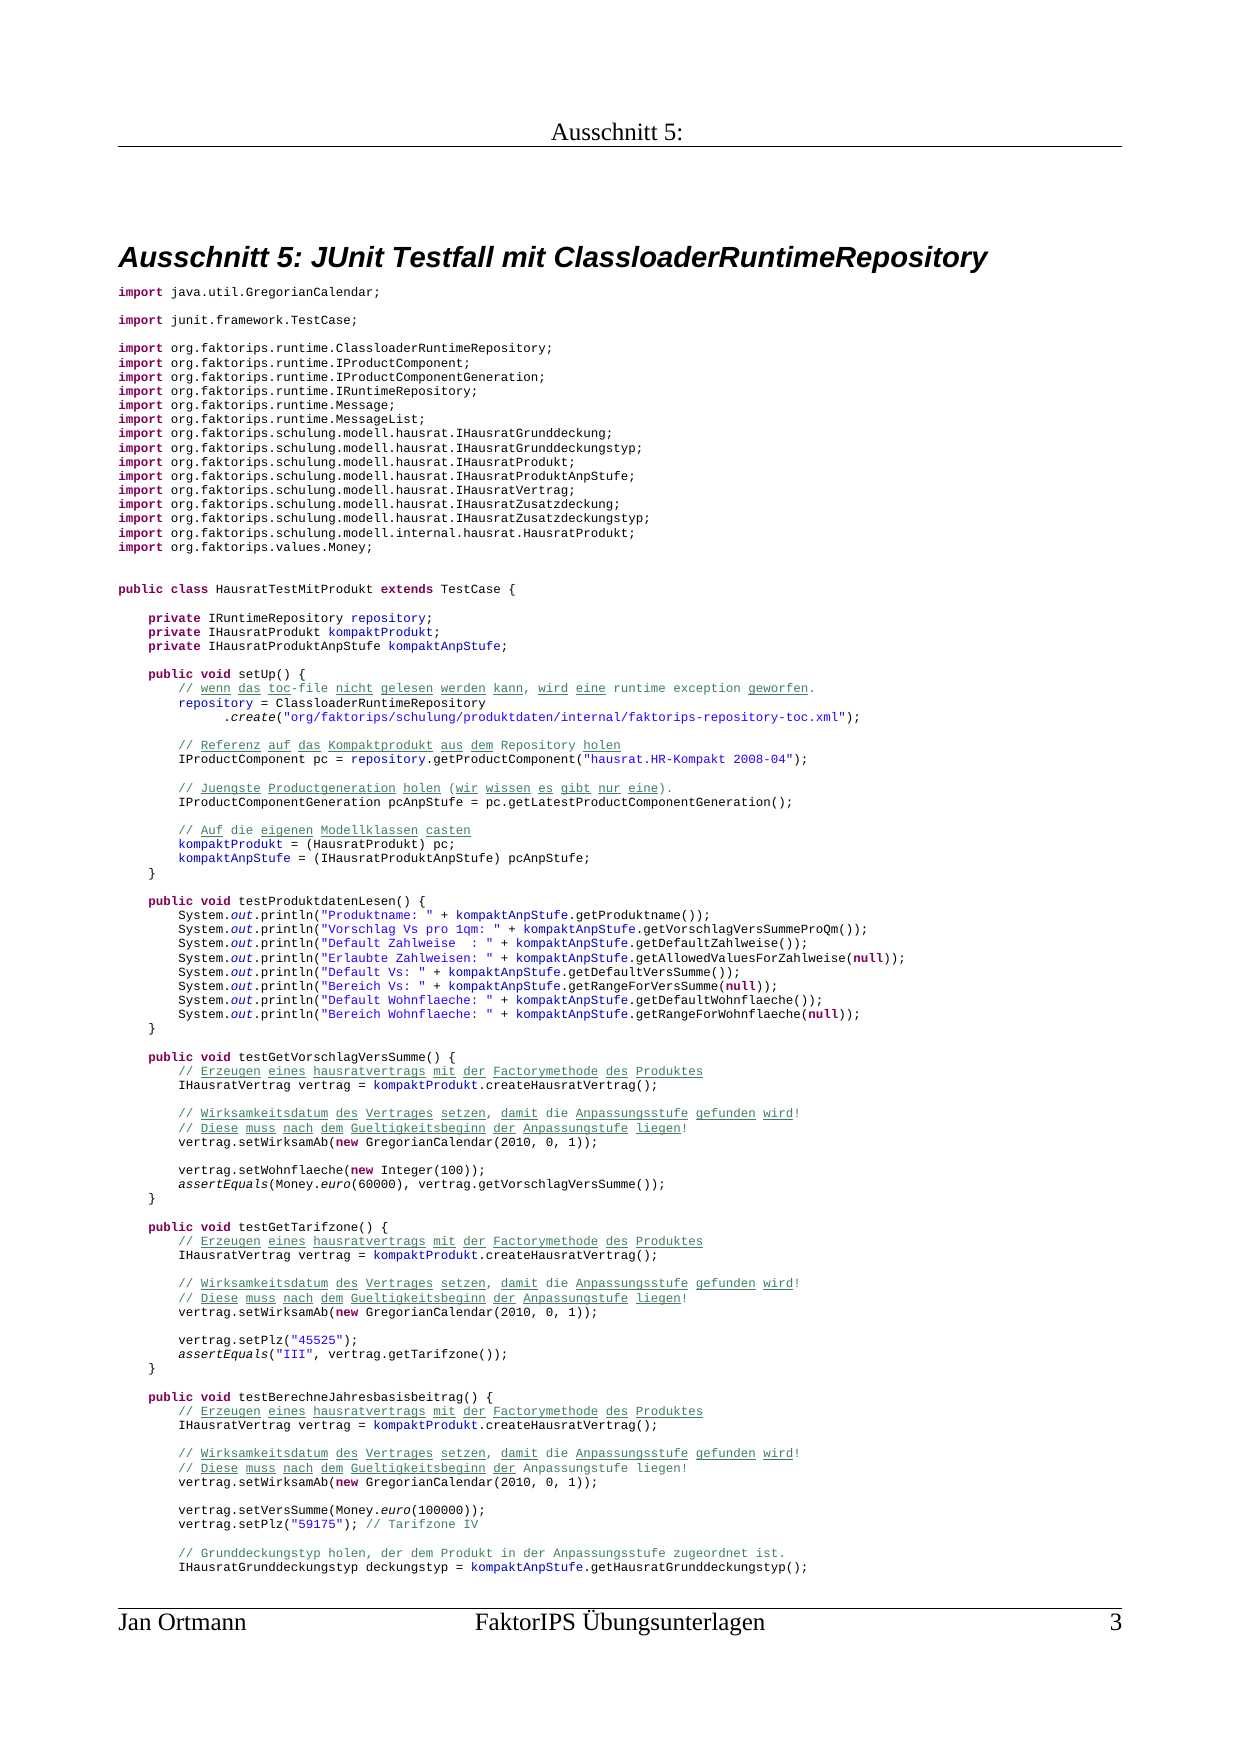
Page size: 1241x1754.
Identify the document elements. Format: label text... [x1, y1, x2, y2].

text .create("org/faktorips/schulung/produktdaten/internal/faktorips-repository-toc.xml"); [118, 711, 1122, 725]
text // Wirksamkeitsdatum des Vertrages setzen, damit die Anpassungsstufe gefunden wird! [118, 1277, 1122, 1292]
text import org.faktorips.schulung.modell.hausrat.IHausratZusatzdeckungstyp; [118, 512, 1122, 527]
text IProductComponent pc = repository.getProductComponent("hausrat.HR-Kompakt 2008-04"); [118, 753, 1122, 767]
text System.out.println("Produktname: " + kompaktAnpStufe.getProduktname()); [118, 909, 1122, 923]
text import org.faktorips.runtime.ClassloaderRuntimeRepository; [118, 342, 1122, 357]
text import org.faktorips.values.Money; [118, 541, 1122, 555]
text kompaktAnpStufe = (IHausratProduktAnpStufe) pcAnpStufe; [118, 852, 1122, 867]
text } [118, 1362, 1122, 1377]
text IHausratGrunddeckungstyp deckungstyp = kompaktAnpStufe.getHausratGrunddeckungstyp(); [118, 1561, 1122, 1575]
text // Referenz auf das Kompaktprodukt aus dem Repository holen [118, 739, 1122, 753]
text public void testBerechneJahresbasisbeitrag() { [118, 1391, 1122, 1405]
text vertrag.setPlz("45525"); [118, 1334, 1122, 1348]
text System.out.println("Bereich Vs: " + kompaktAnpStufe.getRangeForVersSumme(null)); [118, 980, 1122, 994]
text import org.faktorips.schulung.modell.hausrat.IHausratGrunddeckung; [118, 427, 1122, 442]
text import org.faktorips.schulung.modell.hausrat.IHausratProdukt; [118, 456, 1122, 470]
text import org.faktorips.schulung.modell.internal.hausrat.HausratProdukt; [118, 527, 1122, 541]
text import org.faktorips.runtime.IRuntimeRepository; [118, 385, 1122, 399]
text } [118, 867, 1122, 881]
text // Auf die eigenen Modellklassen casten [118, 824, 1122, 838]
text System.out.println("Bereich Wohnflaeche: " + kompaktAnpStufe.getRangeForWohnflaeche(null)); [118, 1008, 1122, 1022]
text // Diese muss nach dem Gueltigkeitsbeginn der Anpassungstufe liegen! [118, 1122, 1122, 1136]
text import org.faktorips.runtime.IProductComponentGeneration; [118, 371, 1122, 385]
text private IHausratProduktAnpStufe kompaktAnpStufe; [118, 640, 1122, 654]
text assertEquals(Money.euro(60000), vertrag.getVorschlagVersSumme()); [118, 1178, 1122, 1192]
text IHausratVertrag vertrag = kompaktProdukt.createHausratVertrag(); [118, 1249, 1122, 1263]
text import org.faktorips.runtime.Message; [118, 399, 1122, 413]
text import org.faktorips.schulung.modell.hausrat.IHausratZusatzdeckung; [118, 498, 1122, 512]
text IHausratVertrag vertrag = kompaktProdukt.createHausratVertrag(); [118, 1419, 1122, 1433]
text // wenn das toc-file nicht gelesen werden kann, wird eine runtime exception geworfen. [118, 682, 1122, 697]
text vertrag.setPlz("59175"); // Tarifzone IV [118, 1518, 1122, 1532]
text import org.faktorips.schulung.modell.hausrat.IHausratProduktAnpStufe; [118, 470, 1122, 484]
text public void testGetVorschlagVersSumme() { [118, 1051, 1122, 1065]
text import org.faktorips.schulung.modell.hausrat.IHausratGrunddeckungstyp; [118, 442, 1122, 456]
text System.out.println("Default Wohnflaeche: " + kompaktAnpStufe.getDefaultWohnflaeche()); [118, 994, 1122, 1008]
text // Wirksamkeitsdatum des Vertrages setzen, damit die Anpassungsstufe gefunden wird! [118, 1107, 1122, 1122]
text System.out.println("Default Zahlweise : " + kompaktAnpStufe.getDefaultZahlweise()); [118, 937, 1122, 952]
text System.out.println("Default Vs: " + kompaktAnpStufe.getDefaultVersSumme()); [118, 966, 1122, 980]
text vertrag.setWirksamAb(new GregorianCalendar(2010, 0, 1)); [118, 1306, 1122, 1320]
text System.out.println("Vorschlag Vs pro 1qm: " + kompaktAnpStufe.getVorschlagVersSummeProQm()); [118, 923, 1122, 937]
text vertrag.setWirksamAb(new GregorianCalendar(2010, 0, 1)); [118, 1476, 1122, 1490]
text // Erzeugen eines hausratvertrags mit der Factorymethode des Produktes [118, 1405, 1122, 1419]
text private IHausratProdukt kompaktProdukt; [118, 626, 1122, 640]
text // Erzeugen eines hausratvertrags mit der Factorymethode des Produktes [118, 1065, 1122, 1079]
text } [118, 1192, 1122, 1207]
text IHausratVertrag vertrag = kompaktProdukt.createHausratVertrag(); [118, 1079, 1122, 1093]
text // Diese muss nach dem Gueltigkeitsbeginn der Anpassungstufe liegen! [118, 1462, 1122, 1476]
text // Grunddeckungstyp holen, der dem Produkt in der Anpassungsstufe zugeordnet ist. [118, 1547, 1122, 1561]
subtitle Ausschnitt 5: JUnit Testfall mit ClassloaderRuntimeRepository [118, 241, 1122, 273]
text public class HausratTestMitProdukt extends TestCase { [118, 583, 1122, 597]
text import java.util.GregorianCalendar; [118, 286, 1122, 300]
text public void setUp() { [118, 668, 1122, 682]
text private IRuntimeRepository repository; [118, 612, 1122, 626]
text import org.faktorips.runtime.MessageList; [118, 413, 1122, 427]
text assertEquals("III", vertrag.getTarifzone()); [118, 1348, 1122, 1362]
text public void testGetTarifzone() { [118, 1221, 1122, 1235]
text System.out.println("Erlaubte Zahlweisen: " + kompaktAnpStufe.getAllowedValuesForZahlweise(null)); [118, 952, 1122, 966]
text vertrag.setWirksamAb(new GregorianCalendar(2010, 0, 1)); [118, 1136, 1122, 1150]
text import org.faktorips.schulung.modell.hausrat.IHausratVertrag; [118, 484, 1122, 498]
text repository = ClassloaderRuntimeRepository [118, 697, 1122, 711]
text vertrag.setVersSumme(Money.euro(100000)); [118, 1504, 1122, 1518]
text // Juengste Productgeneration holen (wir wissen es gibt nur eine). [118, 782, 1122, 796]
text // Diese muss nach dem Gueltigkeitsbeginn der Anpassungstufe liegen! [118, 1292, 1122, 1306]
text IProductComponentGeneration pcAnpStufe = pc.getLatestProductComponentGeneration(); [118, 796, 1122, 810]
text import org.faktorips.runtime.IProductComponent; [118, 357, 1122, 371]
text } [118, 1022, 1122, 1037]
text import junit.framework.TestCase; [118, 314, 1122, 328]
text kompaktProdukt = (HausratProdukt) pc; [118, 838, 1122, 852]
text public void testProduktdatenLesen() { [118, 895, 1122, 909]
text vertrag.setWohnflaeche(new Integer(100)); [118, 1164, 1122, 1178]
text // Erzeugen eines hausratvertrags mit der Factorymethode des Produktes [118, 1235, 1122, 1249]
text // Wirksamkeitsdatum des Vertrages setzen, damit die Anpassungsstufe gefunden wird! [118, 1447, 1122, 1462]
